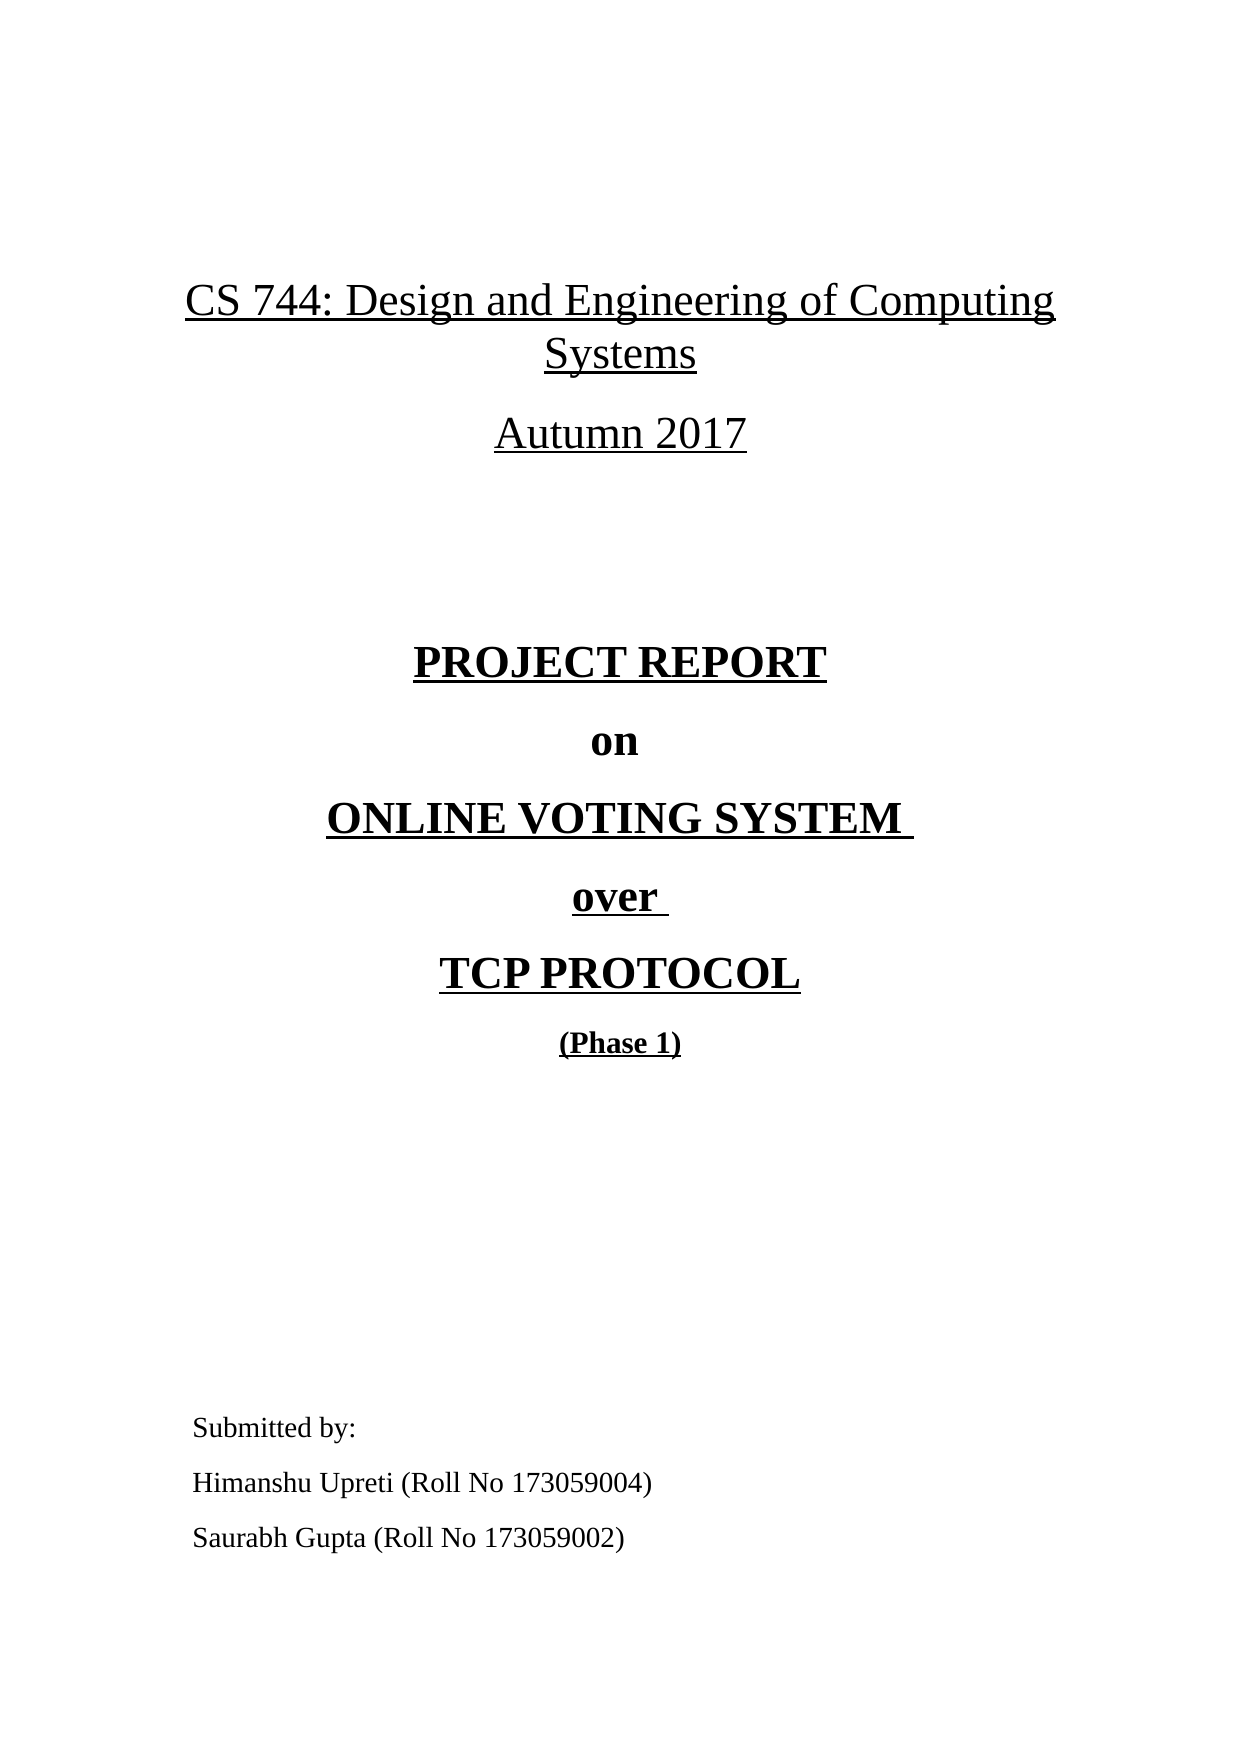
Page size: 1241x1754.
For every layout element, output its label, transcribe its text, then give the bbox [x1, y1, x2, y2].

subtitle CS 744: Design and Engineering of Computing Systems [118, 273, 1122, 378]
text Submitted by: [118, 1410, 1122, 1444]
text on [118, 713, 1122, 765]
text TCP PROTOCOL [118, 946, 1122, 999]
text ONLINE VOTING SYSTEM [118, 790, 1122, 843]
text (Phase 1) [118, 1024, 1122, 1060]
text PROJECT REPORT [118, 635, 1122, 687]
text over [118, 868, 1122, 921]
subtitle Autumn 2017 [118, 405, 1122, 458]
text Saurabh Gupta (Roll No 173059002) [118, 1520, 1122, 1553]
text Himanshu Upreti (Roll No 173059004) [118, 1465, 1122, 1499]
